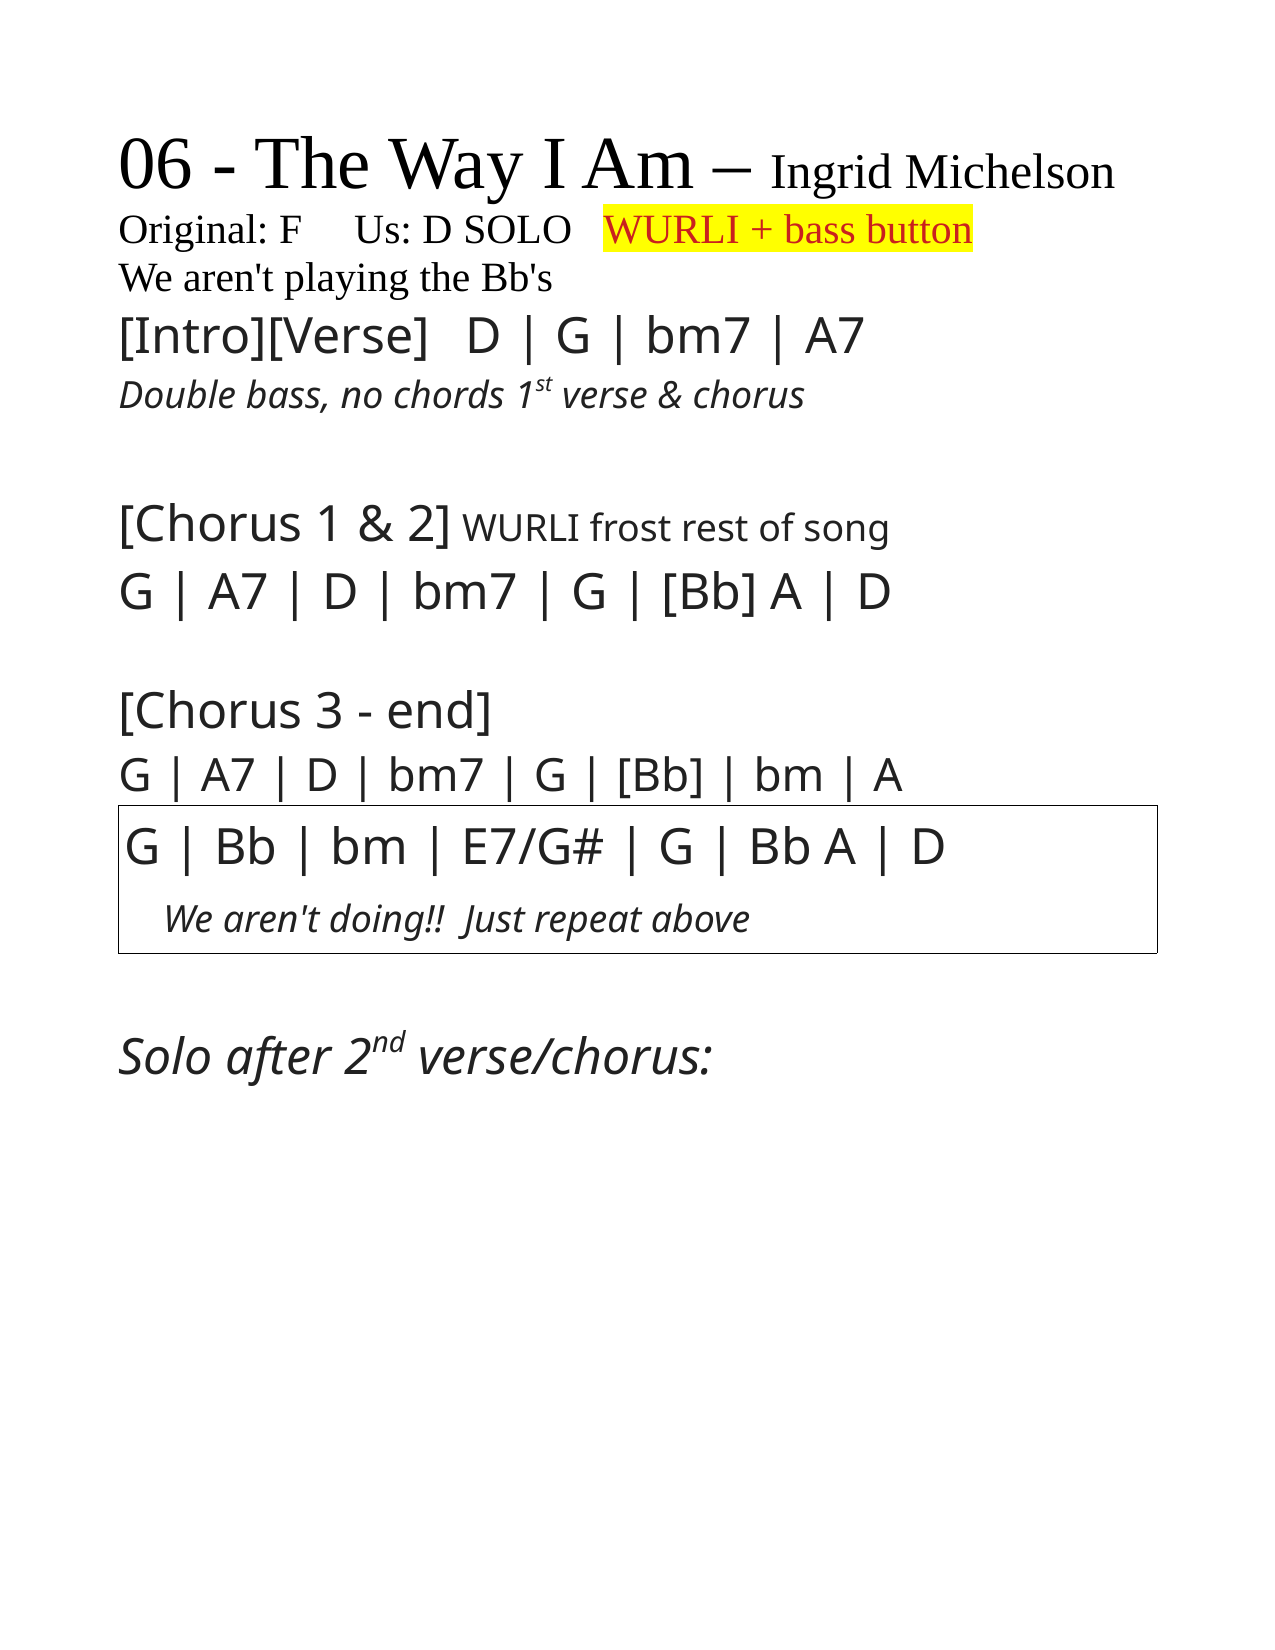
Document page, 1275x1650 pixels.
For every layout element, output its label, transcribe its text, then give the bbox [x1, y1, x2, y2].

table_header G | Bb | bm | E7/G# | G | Bb A | D We aren't doing!! Just repeat above [119, 806, 1157, 953]
text We aren't playing the Bb's [118, 252, 1157, 300]
text Double bass, no chords 1st verse & chorus [118, 368, 1157, 419]
text Original: F Us: D SOLO WURLI + bass button [118, 204, 1157, 252]
text Solo after 2nd verse/chorus: [118, 1021, 1157, 1089]
text [Chorus 1 & 2] WURLI frost rest of song [118, 487, 1157, 556]
text [Intro][Verse] D | G | bm7 | A7 [118, 300, 1157, 368]
text G | A7 | D | bm7 | G | [Bb] A | D [118, 556, 1157, 624]
text G | A7 | D | bm7 | G | [Bb] | bm | A [118, 743, 1157, 805]
text [Chorus 3 - end] [118, 675, 1157, 743]
text 06 - The Way I Am – Ingrid Michelson [118, 118, 1157, 204]
